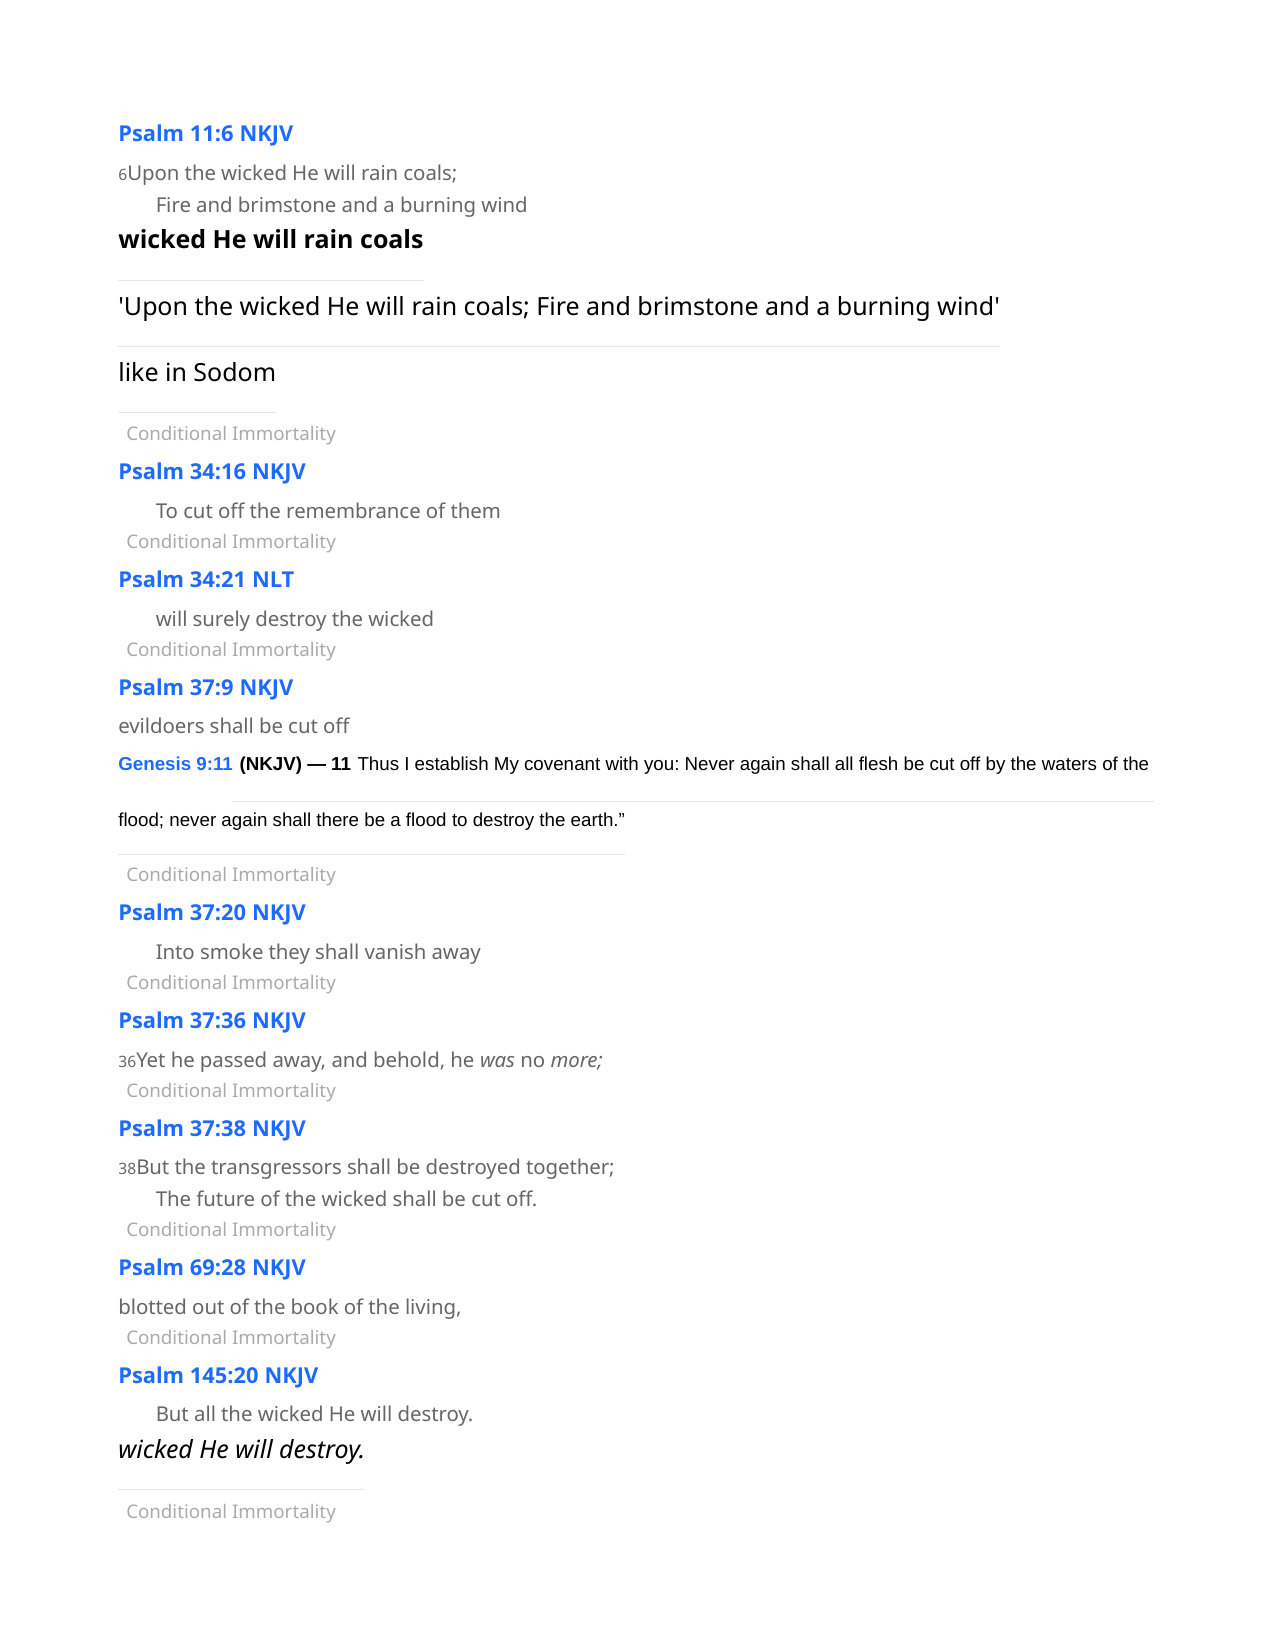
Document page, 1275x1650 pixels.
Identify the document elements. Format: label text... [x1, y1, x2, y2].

text wicked He will rain coals [118, 222, 1157, 280]
text Into smoke they shall vanish away [156, 937, 1157, 965]
text Psalm 11:6 NKJV [118, 118, 1157, 148]
text like in Sodom [118, 354, 1157, 412]
text Conditional Immortality [126, 1077, 1149, 1102]
text Psalm 37:38 NKJV [118, 1112, 1157, 1142]
text Conditional Immortality [126, 528, 1149, 554]
text Conditional Immortality [126, 421, 1149, 446]
text Psalm 34:21 NLT [118, 564, 1157, 593]
text Psalm 34:16 NKJV [118, 456, 1157, 486]
text 'Upon the wicked He will rain coals; Fire and brimstone and a burning wind' [118, 288, 1157, 346]
text The future of the wicked shall be cut off. [156, 1185, 1157, 1212]
text Conditional Immortality [126, 1498, 1149, 1523]
text Conditional Immortality [126, 1324, 1149, 1350]
text Psalm 69:28 NKJV [118, 1252, 1157, 1282]
text will surely destroy the wicked [156, 604, 1157, 632]
text 6Upon the wicked He will rain coals; [118, 158, 1157, 186]
text Conditional Immortality [126, 862, 1149, 887]
text Psalm 37:36 NKJV [118, 1005, 1157, 1034]
text Conditional Immortality [126, 969, 1149, 995]
text Conditional Immortality [126, 636, 1149, 661]
text 36Yet he passed away, and behold, he was no more; [118, 1045, 1157, 1073]
text wicked He will destroy. [118, 1432, 1157, 1489]
text Psalm 145:20 NKJV [118, 1360, 1157, 1389]
text Genesis 9:11 (NKJV) — 11 Thus I establish My covenant with you: Never again shall all flesh be cut off by the waters of the flood; never again shall there be a flood to destroy the earth.” [118, 744, 1157, 854]
text To cut off the remembrance of them [156, 496, 1157, 524]
text Conditional Immortality [126, 1216, 1149, 1242]
text Fire and brimstone and a burning wind [156, 190, 1157, 218]
text Psalm 37:20 NKJV [118, 897, 1157, 927]
text 38But the transgressors shall be destroyed together; [118, 1153, 1157, 1181]
text But all the wicked He will destroy. [156, 1400, 1157, 1428]
text Psalm 37:9 NKJV [118, 671, 1157, 701]
text evildoers shall be cut off [118, 712, 1157, 739]
text blotted out of the book of the living, [118, 1292, 1157, 1320]
